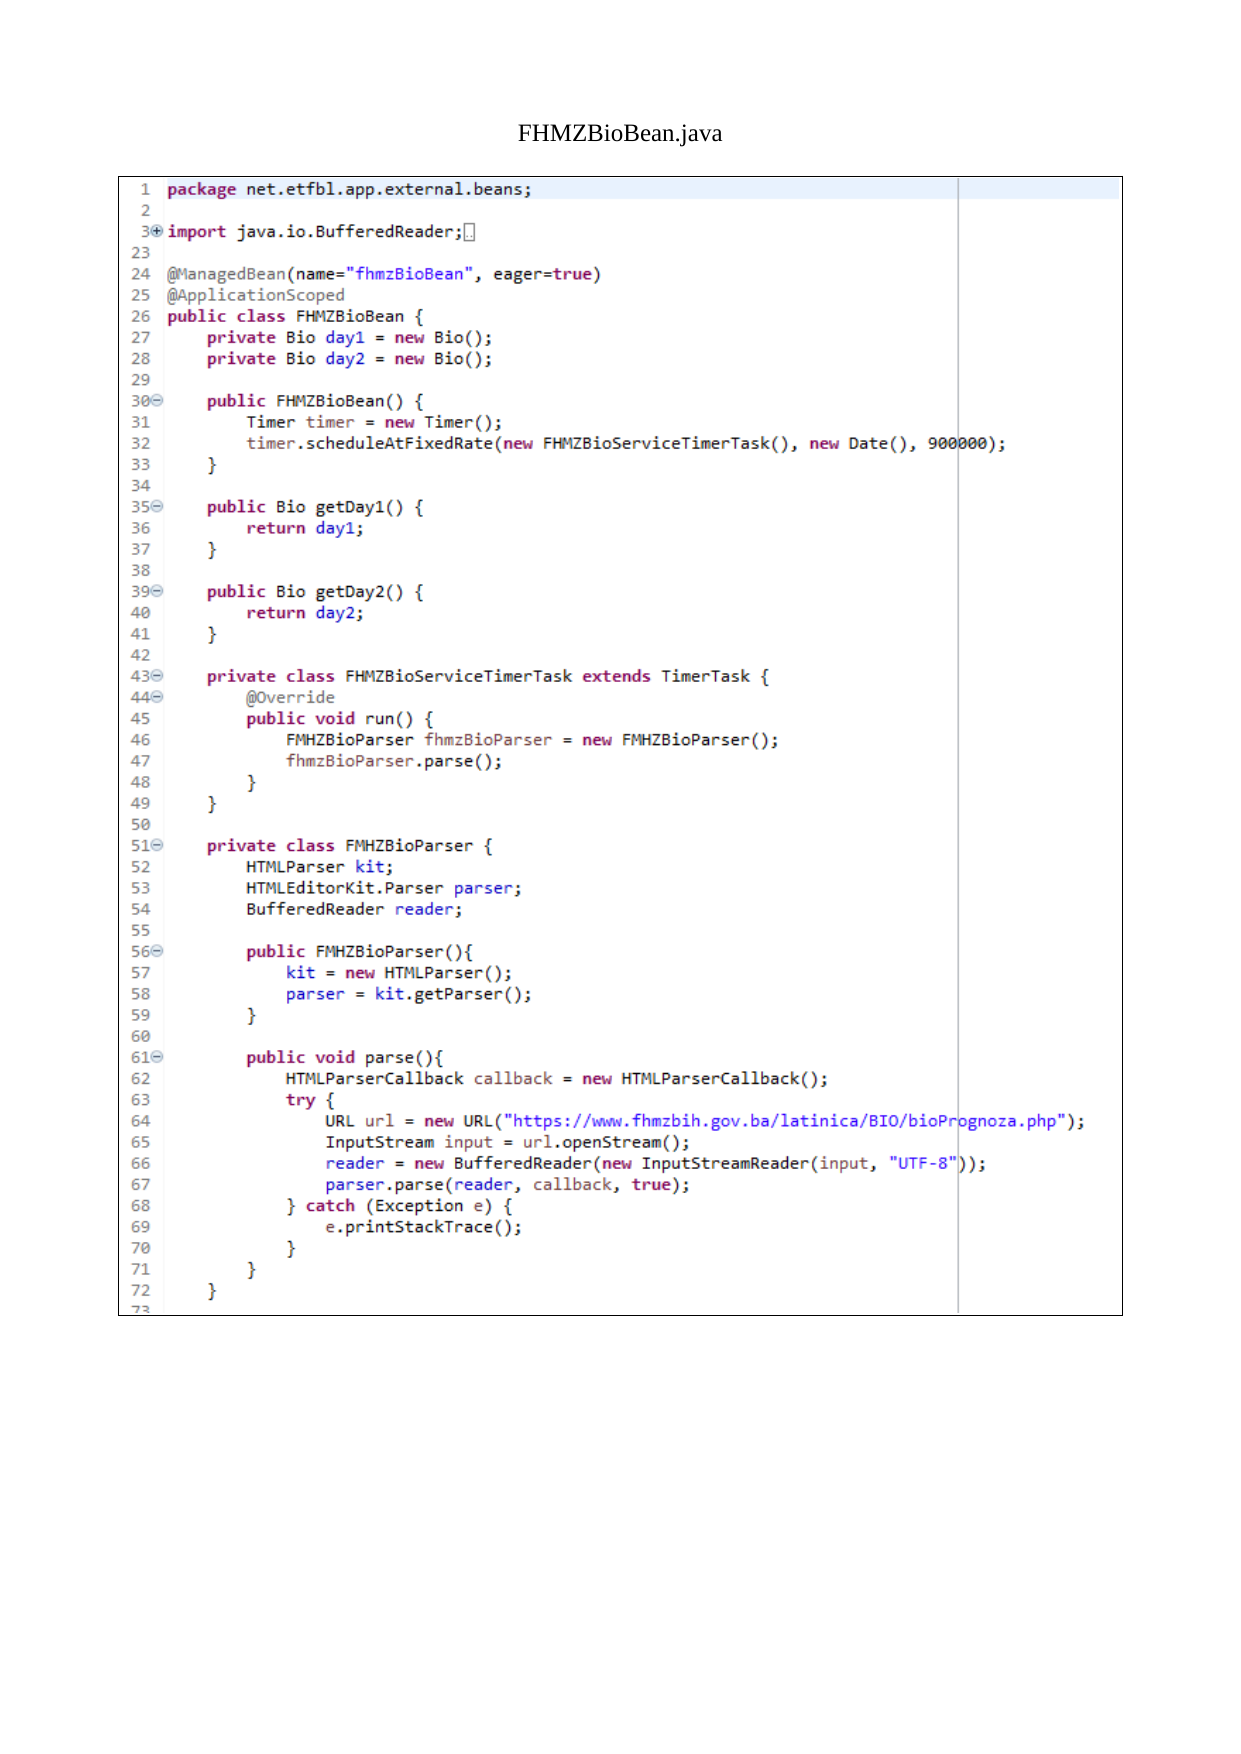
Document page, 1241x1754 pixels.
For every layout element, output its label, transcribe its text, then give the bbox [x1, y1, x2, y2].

text FHMZBioBean.java [118, 118, 1122, 147]
picture [121, 178, 1119, 1313]
